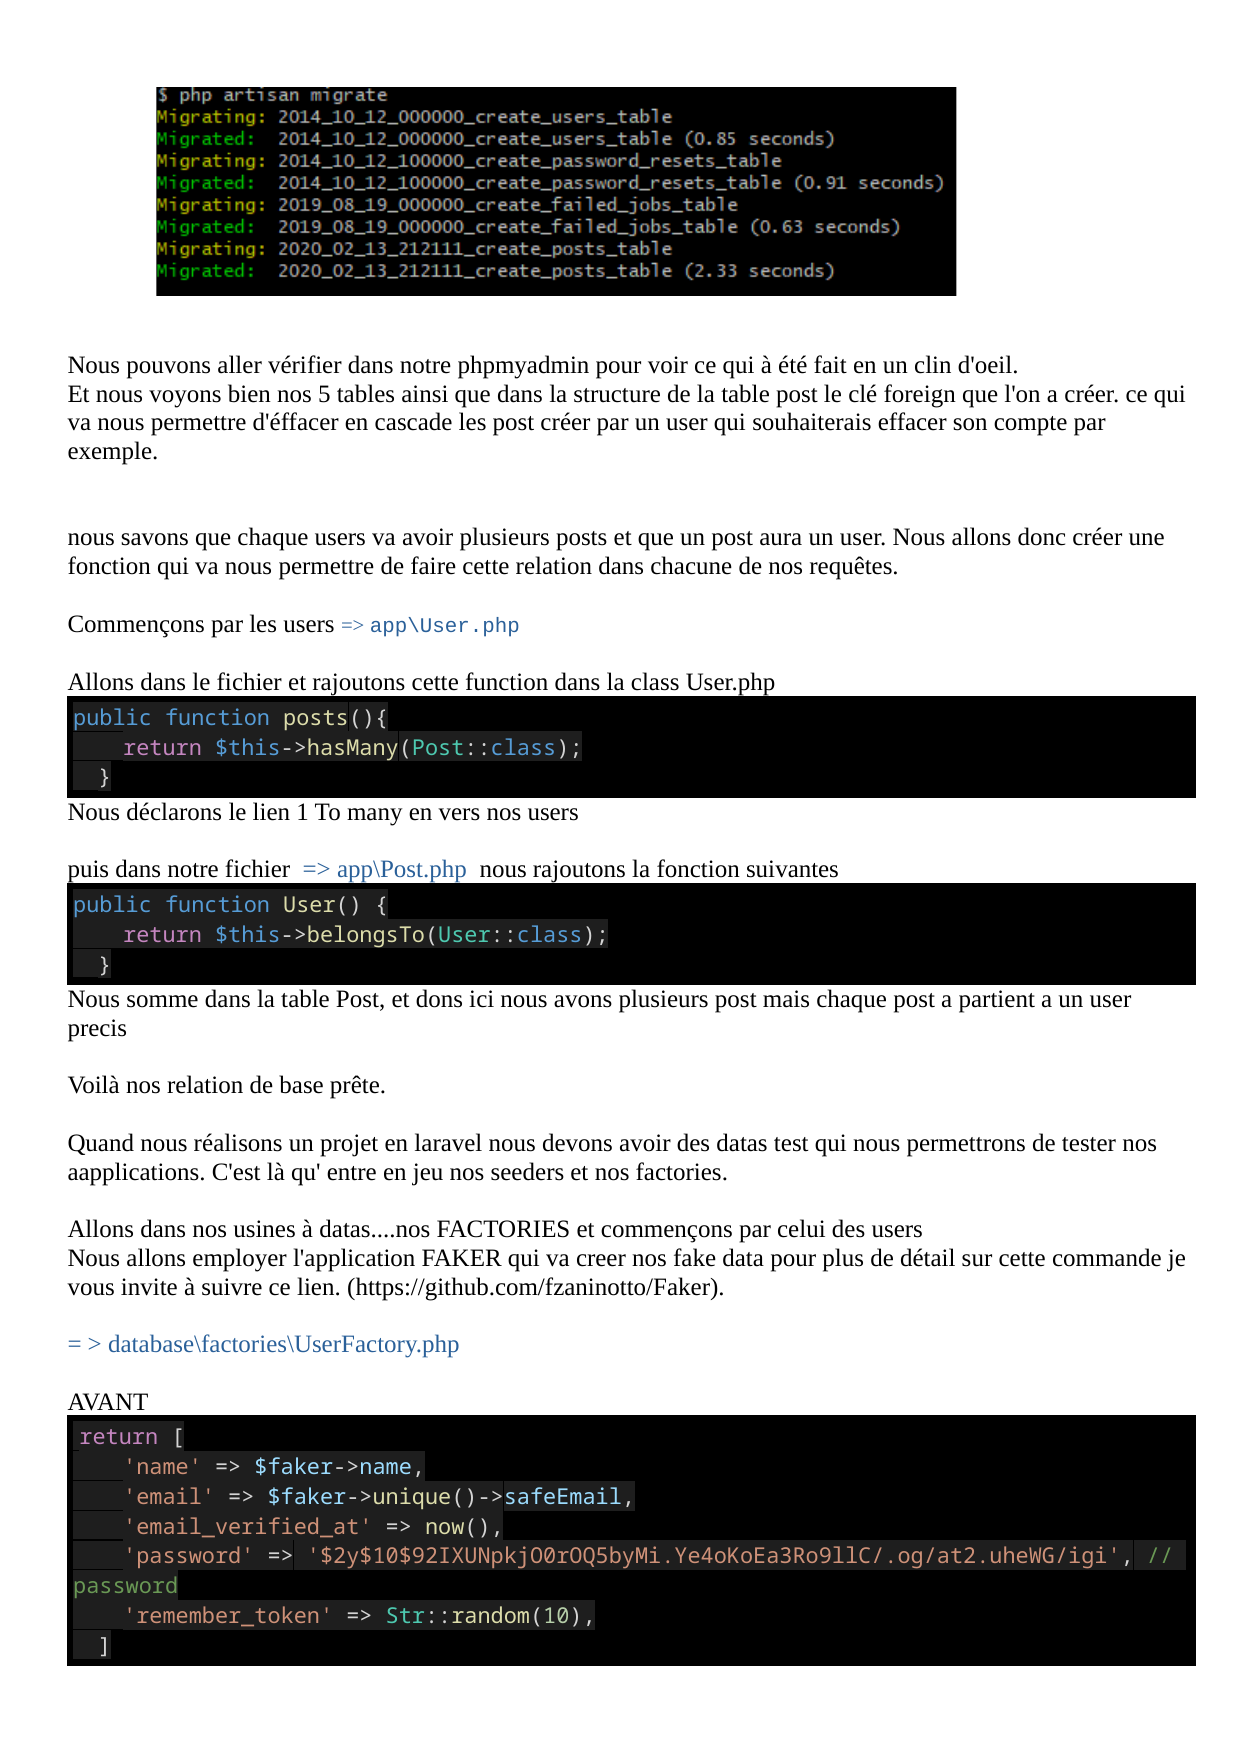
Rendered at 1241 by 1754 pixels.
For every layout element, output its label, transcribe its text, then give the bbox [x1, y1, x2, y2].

picture [156, 87, 957, 296]
text = > database\factories\UserFactory.php [67, 1329, 1195, 1358]
text AVANT [67, 1387, 1195, 1415]
text Nous somme dans la table Post, et dons ici nous avons plusieurs post mais chaque post a partient a un user precis [67, 985, 1195, 1042]
text Voilà nos relation de base prête. [67, 1070, 1195, 1099]
table_header return [ 'name' => $faker->name, 'email' => $faker->unique()->safeEmail, 'email_verified_at' => now(), 'password' => '$2y$10$92IXUNpkjO0rOQ5byMi.Ye4oKoEa3Ro9llC/.og/at2.uheWG/igi', // password 'remember_token' => Str::random(10), ] [68, 1416, 1195, 1665]
text Commençons par les users => app\User.php [67, 609, 1195, 638]
text Nous allons employer l'application FAKER qui va creer nos fake data pour plus de détail sur cette commande je vous invite à suivre ce lien. (https://github.com/fzaninotto/Faker). [67, 1243, 1195, 1300]
text Allons dans le fichier et rajoutons cette function dans la class User.php [67, 667, 1195, 696]
text Et nous voyons bien nos 5 tables ainsi que dans la structure de la table post le clé foreign que l'on a créer. ce qui va nous permettre d'éffacer en cascade les post créer par un user qui souhaiterais effacer son compte par exemple. [67, 379, 1195, 465]
text Nous déclarons le lien 1 To many en vers nos users [67, 798, 1195, 826]
table_header public function User() { return $this->belongsTo(User::class); } [68, 884, 1195, 984]
text Quand nous réalisons un projet en laravel nous devons avoir des datas test qui nous permettrons de tester nos aapplications. C'est là qu' entre en jeu nos seeders et nos factories. [67, 1128, 1195, 1185]
text puis dans notre fichier => app\Post.php nous rajoutons la fonction suivantes [67, 854, 1195, 883]
text nous savons que chaque users va avoir plusieurs posts et que un post aura un user. Nous allons donc créer une fonction qui va nous permettre de faire cette relation dans chacune de nos requêtes. [67, 522, 1195, 580]
text Allons dans nos usines à datas....nos FACTORIES et commençons par celui des users [67, 1214, 1195, 1243]
text Nous pouvons aller vérifier dans notre phpmyadmin pour voir ce qui à été fait en un clin d'oeil. [67, 350, 1195, 379]
table_header public function posts(){ return $this->hasMany(Post::class); } [68, 697, 1195, 797]
